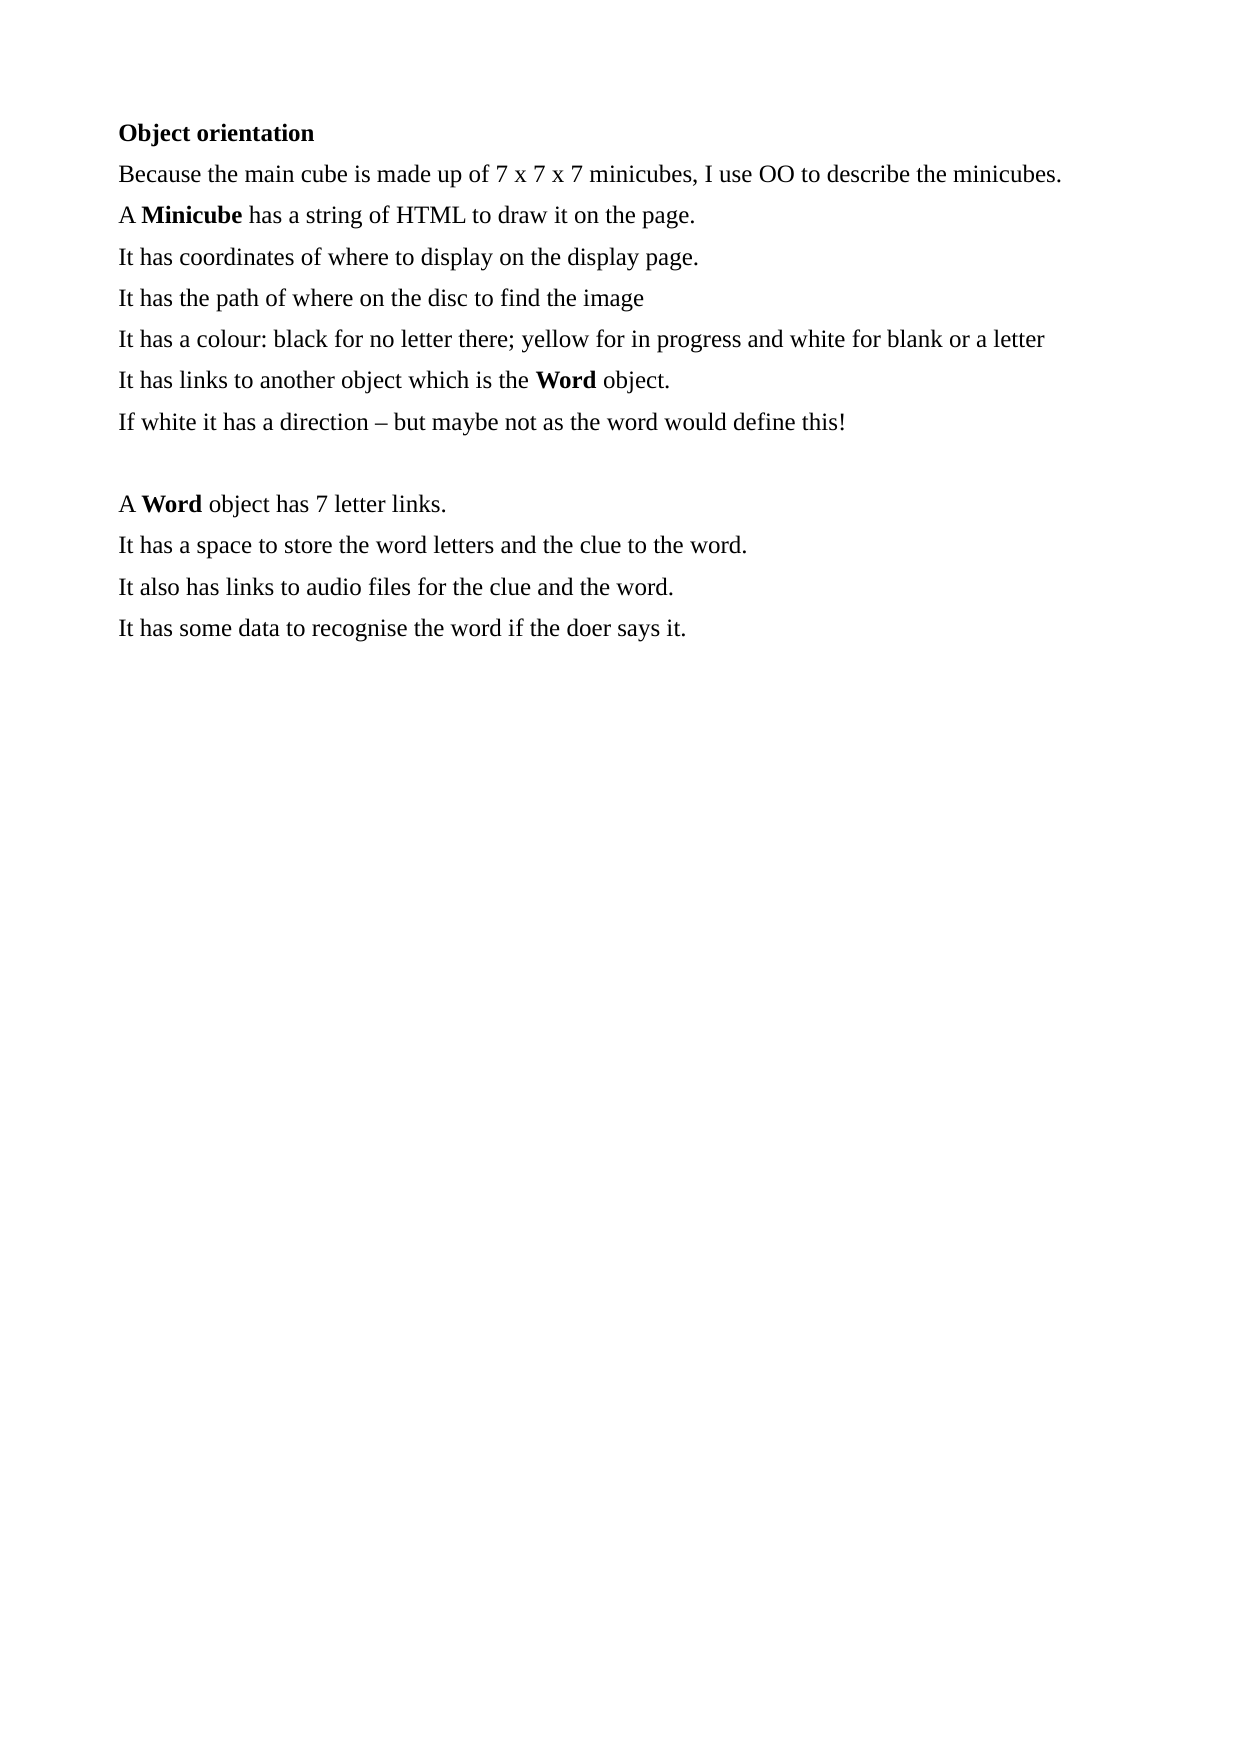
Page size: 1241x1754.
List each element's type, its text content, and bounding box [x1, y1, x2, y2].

text A Minicube has a string of HTML to draw it on the page. [118, 201, 1122, 229]
text It has links to another object which is the Word object. [118, 366, 1122, 394]
text It also has links to audio files for the clue and the word. [118, 572, 1122, 601]
text It has a colour: black for no letter there; yellow for in progress and white for blank or a letter [118, 324, 1122, 353]
text A Word object has 7 letter links. [118, 489, 1122, 518]
text It has some data to recognise the word if the doer says it. [118, 613, 1122, 642]
text Because the main cube is made up of 7 x 7 x 7 minicubes, I use OO to describe the minicubes. [118, 159, 1122, 188]
text If white it has a direction – but maybe not as the word would define this! [118, 407, 1122, 436]
text Object orientation [118, 118, 1122, 147]
text It has a space to store the word letters and the clue to the word. [118, 531, 1122, 559]
text It has coordinates of where to display on the display page. [118, 242, 1122, 271]
text It has the path of where on the disc to find the image [118, 283, 1122, 312]
